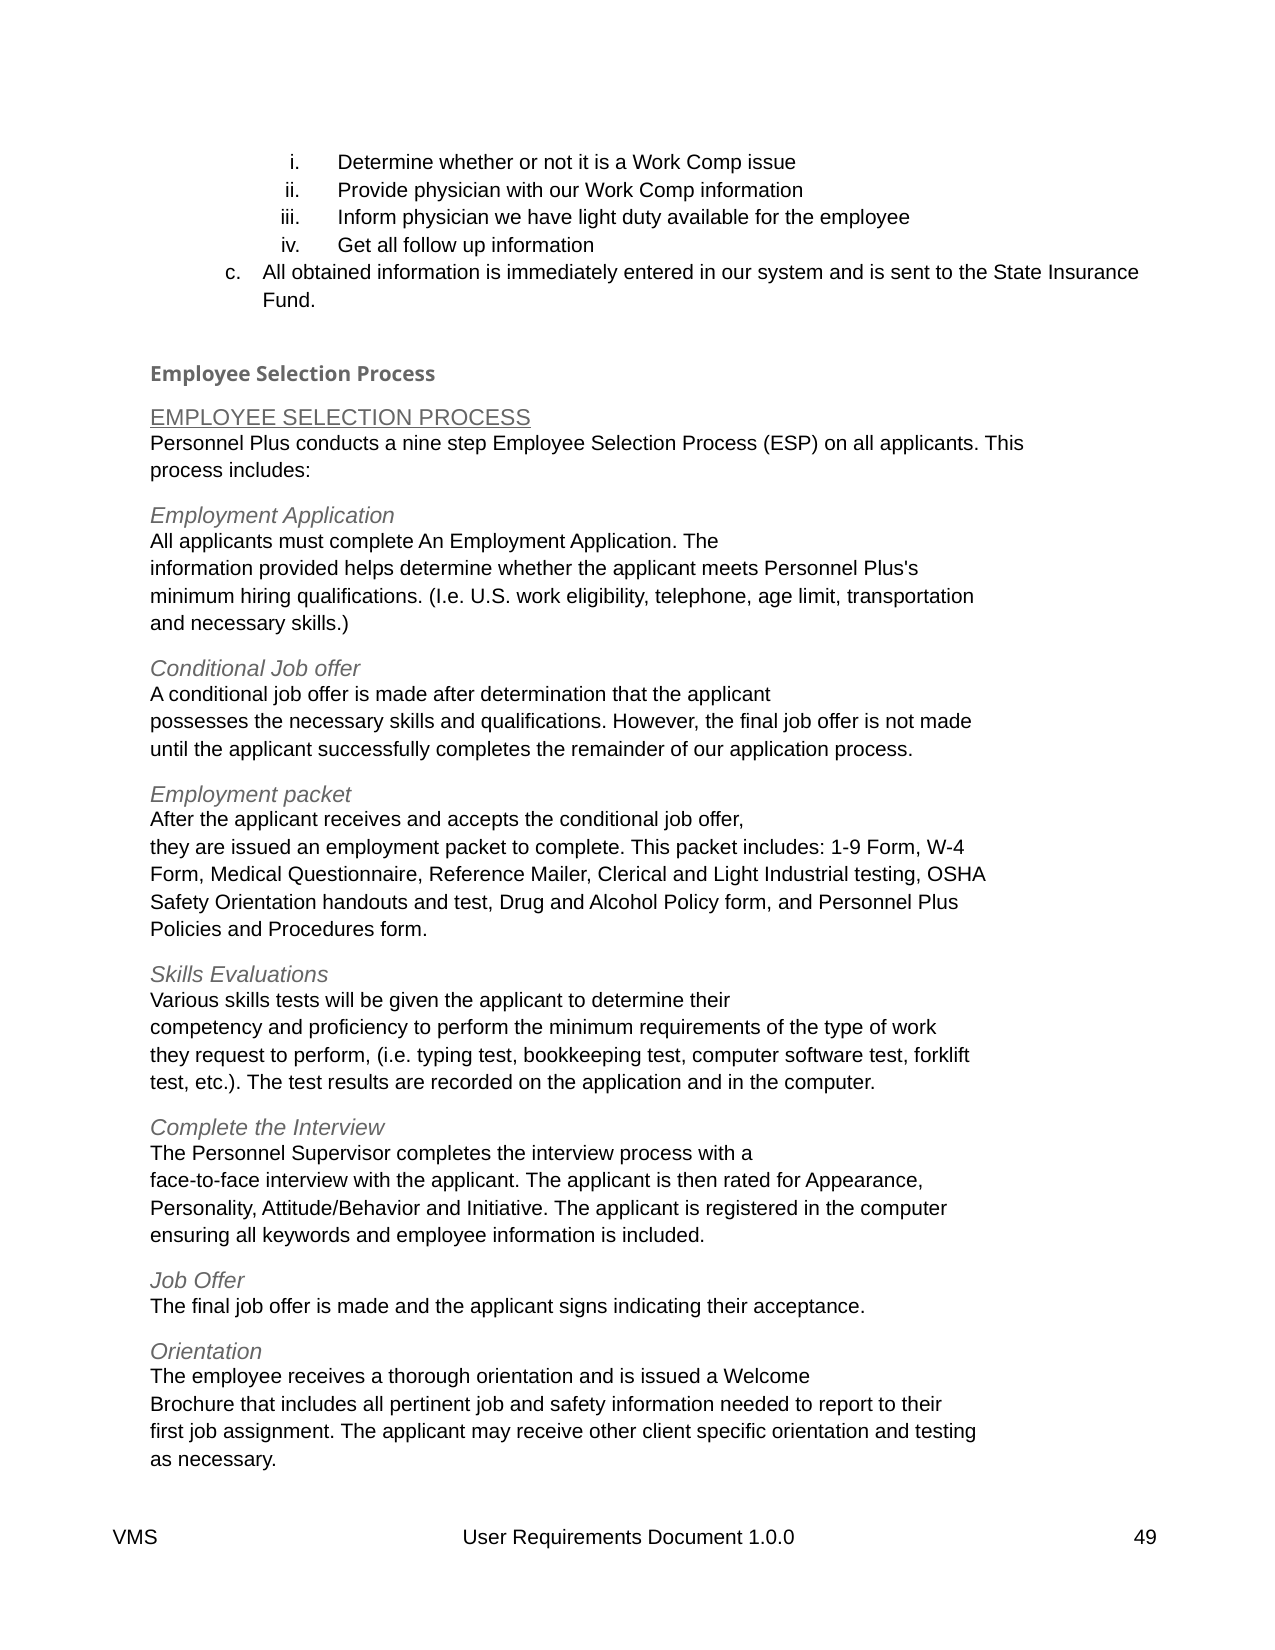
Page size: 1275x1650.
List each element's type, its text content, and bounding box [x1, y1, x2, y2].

text Form, Medical Questionnaire, Reference Mailer, Clerical and Light Industrial testing, OSHA [150, 862, 1162, 886]
text possesses the necessary skills and qualifications. However, the final job offer is not made [150, 709, 1162, 733]
subtitle Skills Evaluations [150, 961, 1162, 988]
list Get all follow up information [300, 232, 1162, 256]
text The Personnel Supervisor completes the interview process with a [150, 1141, 1162, 1165]
text Brochure that includes all pertinent job and safety information needed to report to their [150, 1392, 1162, 1416]
text they are issued an employment packet to complete. This packet includes: 1-9 Form, W-4 [150, 835, 1162, 859]
subtitle EMPLOYEE SELECTION PROCESS [150, 404, 1162, 431]
text Safety Orientation handouts and test, Drug and Alcohol Policy form, and Personnel Plus [150, 890, 1162, 914]
text and necessary skills.) [150, 611, 1162, 635]
list Inform physician we have light duty available for the employee [300, 205, 1162, 229]
text Personnel Plus conducts a nine step Employee Selection Process (ESP) on all applicants. This [150, 431, 1162, 454]
text test, etc.). The test results are recorded on the application and in the computer. [150, 1070, 1162, 1094]
list All obtained information is immediately entered in our system and is sent to the State Insurance Fund. [225, 260, 1162, 311]
text The employee receives a thorough orientation and is issued a Welcome [150, 1364, 1162, 1388]
text face-to-face interview with the applicant. The applicant is then rated for Appearance, [150, 1168, 1162, 1192]
text information provided helps determine whether the applicant meets Personnel Plus's [150, 556, 1162, 580]
text ensuring all keywords and employee information is included. [150, 1223, 1162, 1247]
text first job assignment. The applicant may receive other client specific orientation and testing [150, 1419, 1162, 1443]
subtitle Complete the Interview [150, 1114, 1162, 1141]
text process includes: [150, 458, 1162, 482]
text The final job offer is made and the applicant signs indicating their acceptance. [150, 1294, 1162, 1318]
text Various skills tests will be given the applicant to determine their [150, 988, 1162, 1012]
text they request to perform, (i.e. typing test, bookkeeping test, computer software test, forklift [150, 1043, 1162, 1067]
subtitle Conditional Job offer [150, 655, 1162, 682]
text Personality, Attitude/Behavior and Initiative. The applicant is registered in the computer [150, 1196, 1162, 1220]
text minimum hiring qualifications. (I.e. U.S. work eligibility, telephone, age limit, transportation [150, 584, 1162, 608]
subtitle Orientation [150, 1338, 1162, 1364]
text After the applicant receives and accepts the conditional job offer, [150, 807, 1162, 831]
text until the applicant successfully completes the remainder of our application process. [150, 737, 1162, 761]
text A conditional job offer is made after determination that the applicant [150, 682, 1162, 706]
subtitle Employment Application [150, 502, 1162, 529]
text competency and proficiency to perform the minimum requirements of the type of work [150, 1015, 1162, 1039]
text Policies and Procedures form. [150, 917, 1162, 941]
text as necessary. [150, 1447, 1162, 1471]
subtitle Employment packet [150, 781, 1162, 807]
list Determine whether or not it is a Work Comp issue [300, 150, 1162, 174]
subtitle Job Offer [150, 1267, 1162, 1294]
text All applicants must complete An Employment Application. The [150, 529, 1162, 553]
subtitle Employee Selection Process [150, 359, 1162, 388]
list Provide physician with our Work Comp information [300, 177, 1162, 201]
